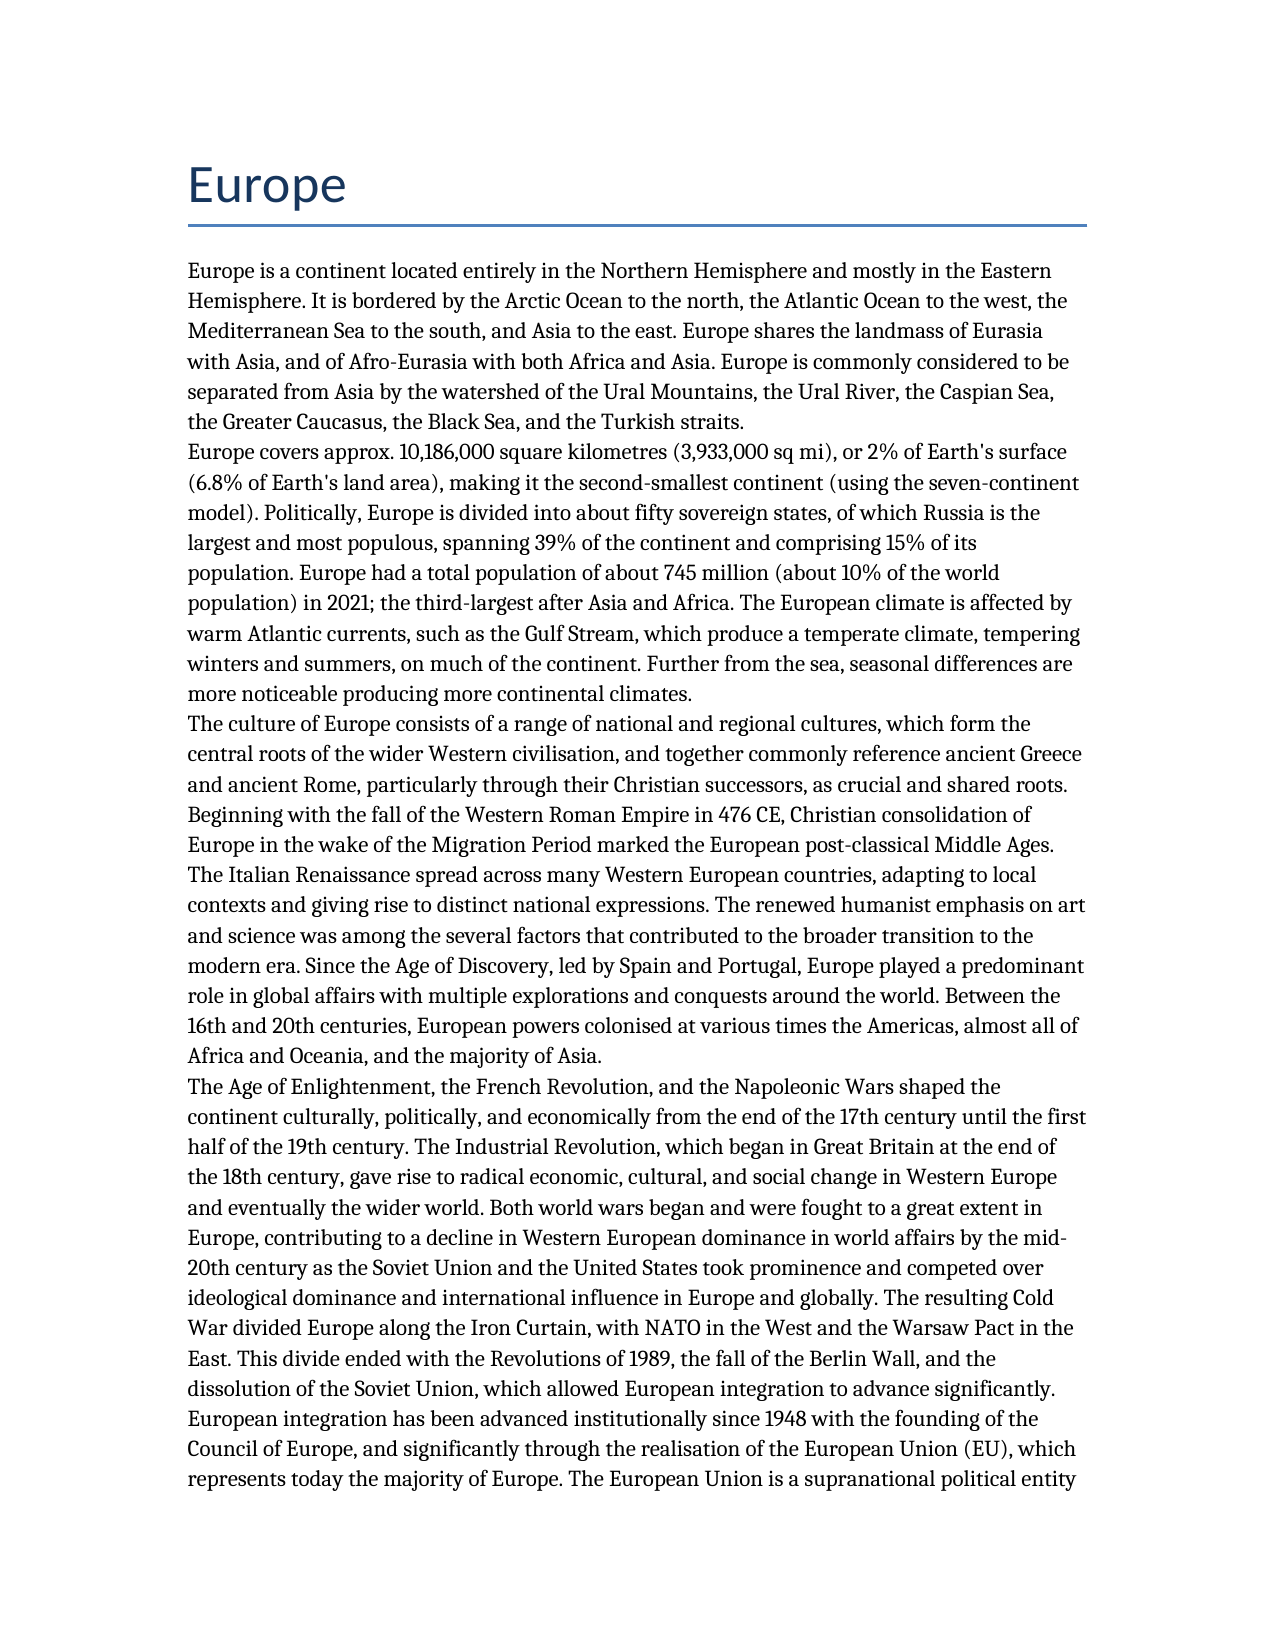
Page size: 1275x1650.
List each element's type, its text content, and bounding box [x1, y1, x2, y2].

text Europe is a continent located entirely in the Northern Hemisphere and mostly in the Eastern Hemisphere. It is bordered by the Arctic Ocean to the north, the Atlantic Ocean to the west, the Mediterranean Sea to the south, and Asia to the east. Europe shares the landmass of Eurasia with Asia, and of Afro-Eurasia with both Africa and Asia. Europe is commonly considered to be separated from Asia by the watershed of the Ural Mountains, the Ural River, the Caspian Sea, the Greater Caucasus, the Black Sea, and the Turkish straits. Europe covers approx. 10,186,000 square kilometres (3,933,000 sq mi), or 2% of Earth's surface (6.8% of Earth's land area), making it the second-smallest continent (using the seven-continent model). Politically, Europe is divided into about fifty sovereign states, of which Russia is the largest and most populous, spanning 39% of the continent and comprising 15% of its population. Europe had a total population of about 745 million (about 10% of the world population) in 2021; the third-largest after Asia and Africa. The European climate is affected by warm Atlantic currents, such as the Gulf Stream, which produce a temperate climate, tempering winters and summers, on much of the continent. Further from the sea, seasonal differences are more noticeable producing more continental climates. The culture of Europe consists of a range of national and regional cultures, which form the central roots of the wider Western civilisation, and together commonly reference ancient Greece and ancient Rome, particularly through their Christian successors, as crucial and shared roots. Beginning with the fall of the Western Roman Empire in 476 CE, Christian consolidation of Europe in the wake of the Migration Period marked the European post-classical Middle Ages. The Italian Renaissance spread across many Western European countries, adapting to local contexts and giving rise to distinct national expressions. The renewed humanist emphasis on art and science was among the several factors that contributed to the broader transition to the modern era. Since the Age of Discovery, led by Spain and Portugal, Europe played a predominant role in global affairs with multiple explorations and conquests around the world. Between the 16th and 20th centuries, European powers colonised at various times the Americas, almost all of Africa and Oceania, and the majority of Asia. The Age of Enlightenment, the French Revolution, and the Napoleonic Wars shaped the continent culturally, politically, and economically from the end of the 17th century until the first half of the 19th century. The Industrial Revolution, which began in Great Britain at the end of the 18th century, gave rise to radical economic, cultural, and social change in Western Europe and eventually the wider world. Both world wars began and were fought to a great extent in Europe, contributing to a decline in Western European dominance in world affairs by the mid-20th century as the Soviet Union and the United States took prominence and competed over ideological dominance and international influence in Europe and globally. The resulting Cold War divided Europe along the Iron Curtain, with NATO in the West and the Warsaw Pact in the East. This divide ended with the Revolutions of 1989, the fall of the Berlin Wall, and the dissolution of the Soviet Union, which allowed European integration to advance significantly. European integration has been advanced institutionally since 1948 with the founding of the Council of Europe, and significantly through the realisation of the European Union (EU), which represents today the majority of Europe. The European Union is a supranational political entity [187, 258, 1087, 1492]
title Europe [187, 150, 1087, 227]
